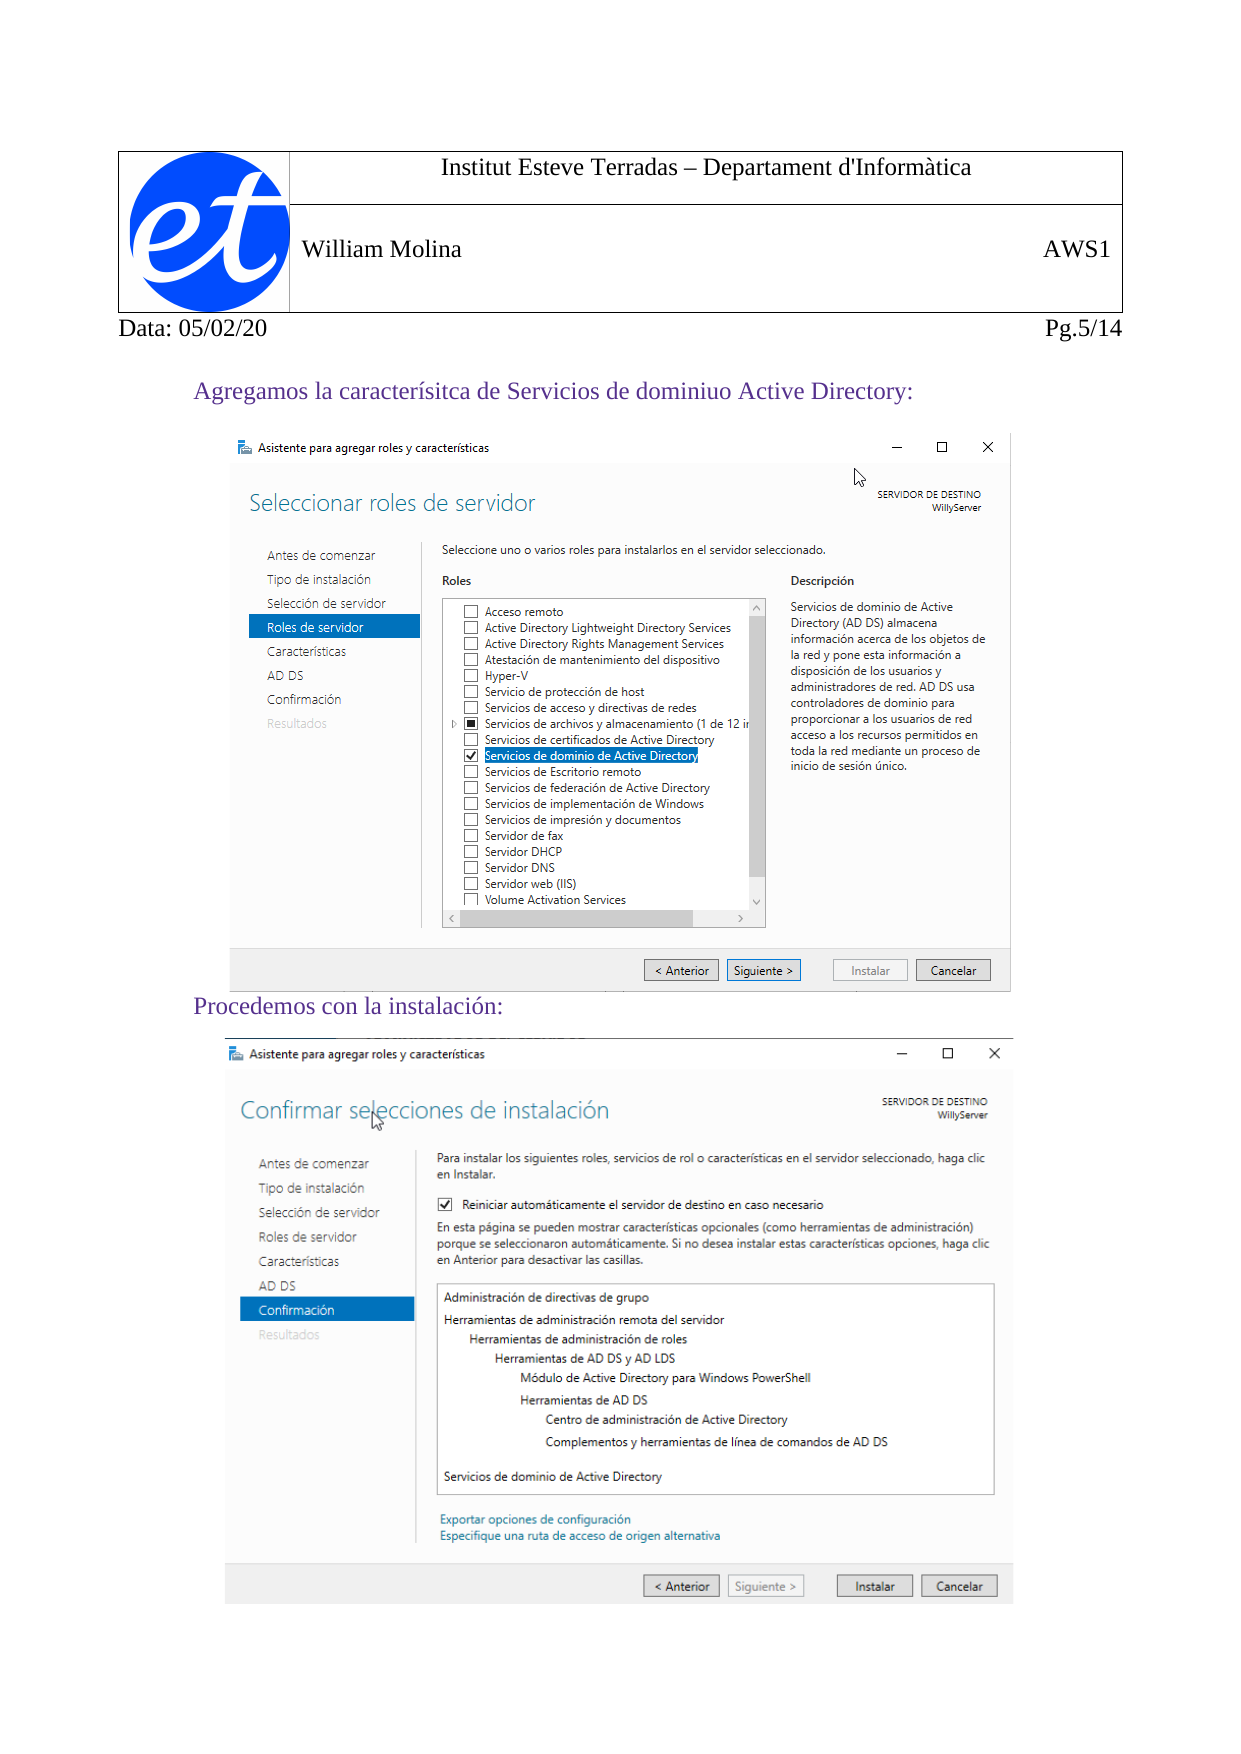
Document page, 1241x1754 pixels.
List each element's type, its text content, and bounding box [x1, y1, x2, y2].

picture [229, 433, 1011, 992]
picture [224, 1038, 1014, 1604]
picture [129, 152, 290, 312]
text Procedemos con la instalación: [193, 491, 1122, 1020]
text Agregamos la caracterísitca de Servicios de dominiuo Active Directory: [193, 376, 1122, 405]
